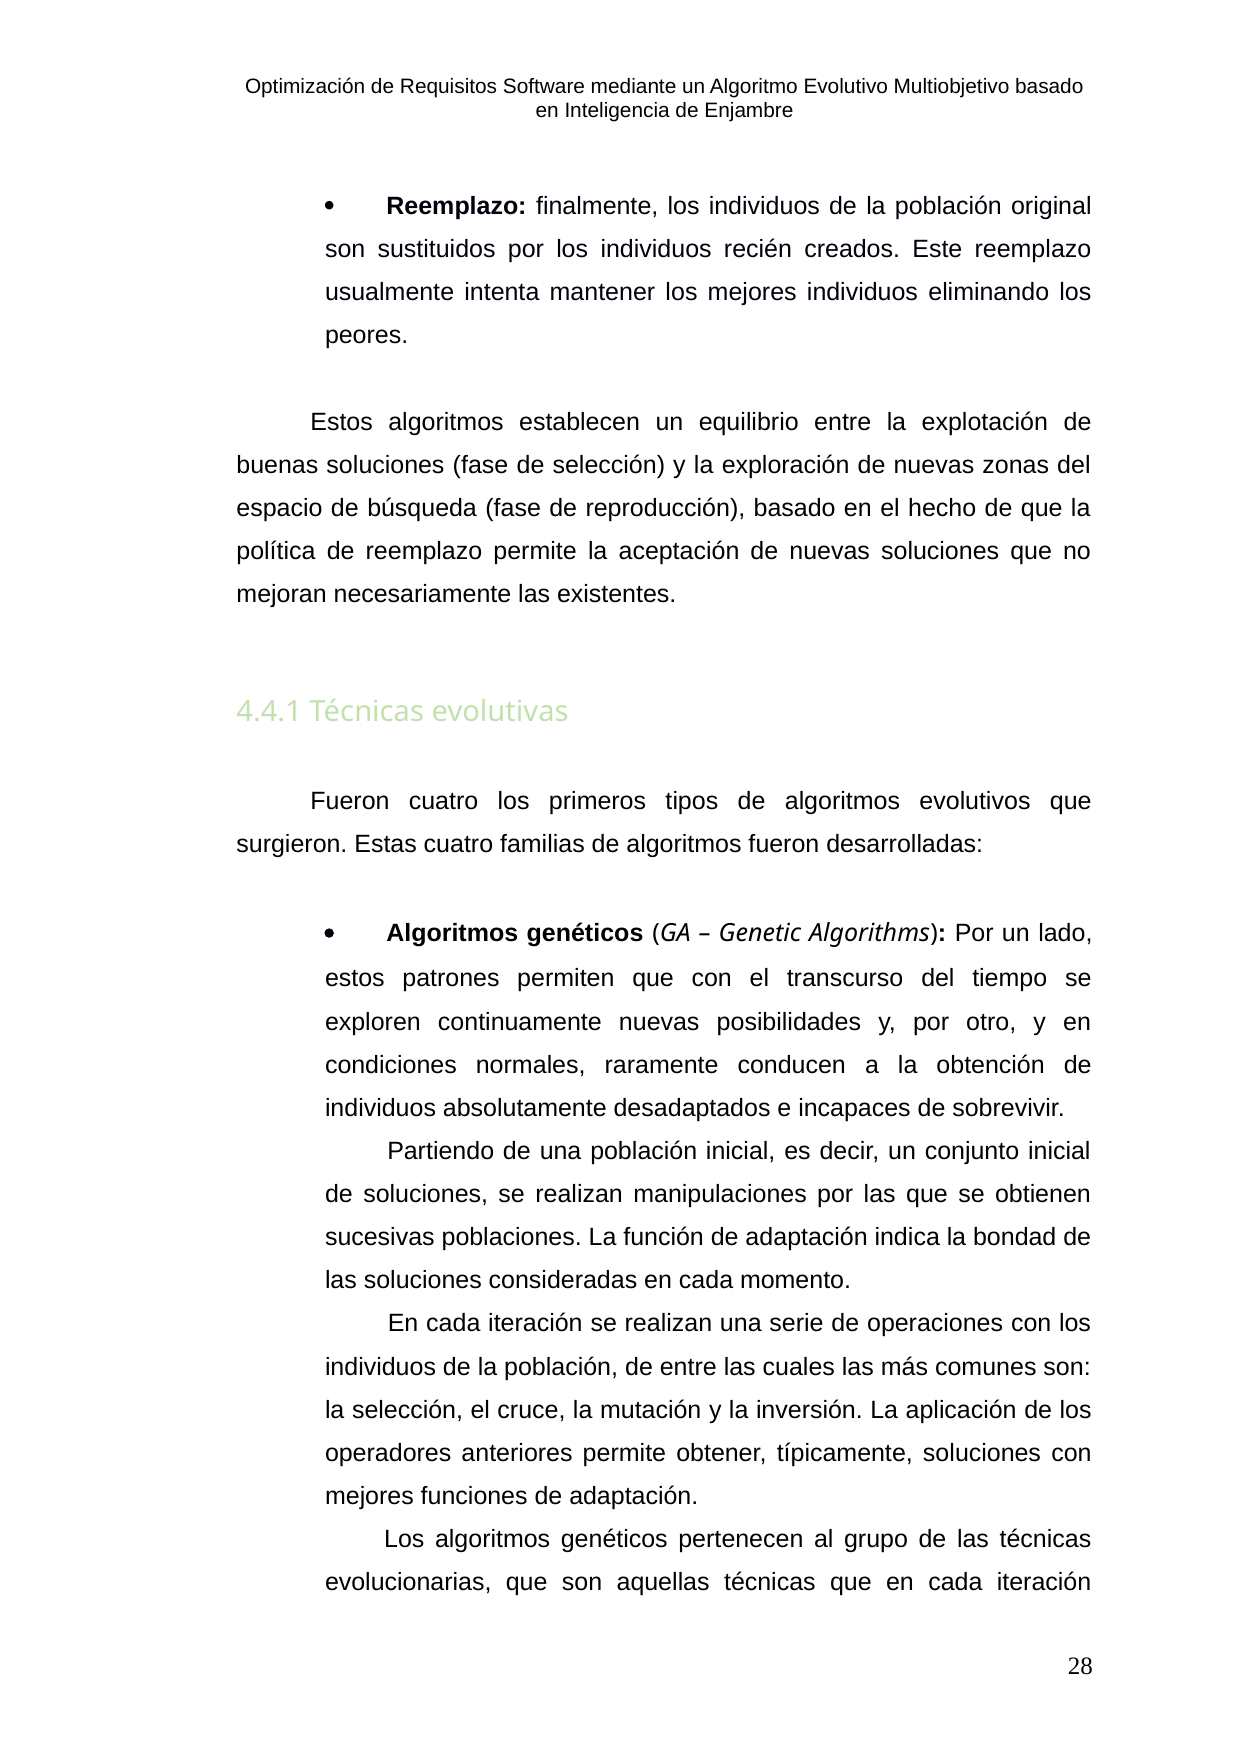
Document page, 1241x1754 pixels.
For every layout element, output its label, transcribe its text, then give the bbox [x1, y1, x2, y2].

list Algoritmos genéticos (GA – Genetic Algorithms): Por un lado, estos patrones permiten que con el transcurso del tiempo se exploren continuamente nuevas posibilidades y, por otro, y en condiciones normales, raramente conducen a la obtención de individuos absolutamente desadaptados e incapaces de sobrevivir. [325, 915, 1092, 1122]
text Partiendo de una población inicial, es decir, un conjunto inicial de soluciones, se realizan manipulaciones por las que se obtienen sucesivas poblaciones. La función de adaptación indica la bondad de las soluciones consideradas en cada momento. [325, 1136, 1092, 1294]
text En cada iteración se realizan una serie de operaciones con los individuos de la población, de entre las cuales las más comunes son: la selección, el cruce, la mutación y la inversión. La aplicación de los operadores anteriores permite obtener, típicamente, soluciones con mejores funciones de adaptación. [325, 1308, 1092, 1510]
text Los algoritmos genéticos pertenecen al grupo de las técnicas evolucionarias, que son aquellas técnicas que en cada iteración [325, 1524, 1092, 1596]
subtitle 4.4.1 Técnicas evolutivas [236, 690, 1092, 730]
list Reemplazo: finalmente, los individuos de la población original son sustituidos por los individuos recién creados. Este reemplazo usualmente intenta mantener los mejores individuos eliminando los peores. [325, 191, 1092, 349]
text Estos algoritmos establecen un equilibrio entre la explotación de buenas soluciones (fase de selección) y la exploración de nuevas zonas del espacio de búsqueda (fase de reproducción), basado en el hecho de que la política de reemplazo permite la aceptación de nuevas soluciones que no mejoran necesariamente las existentes. [236, 407, 1092, 608]
text Fueron cuatro los primeros tipos de algoritmos evolutivos que surgieron. Estas cuatro familias de algoritmos fueron desarrolladas: [236, 786, 1092, 857]
